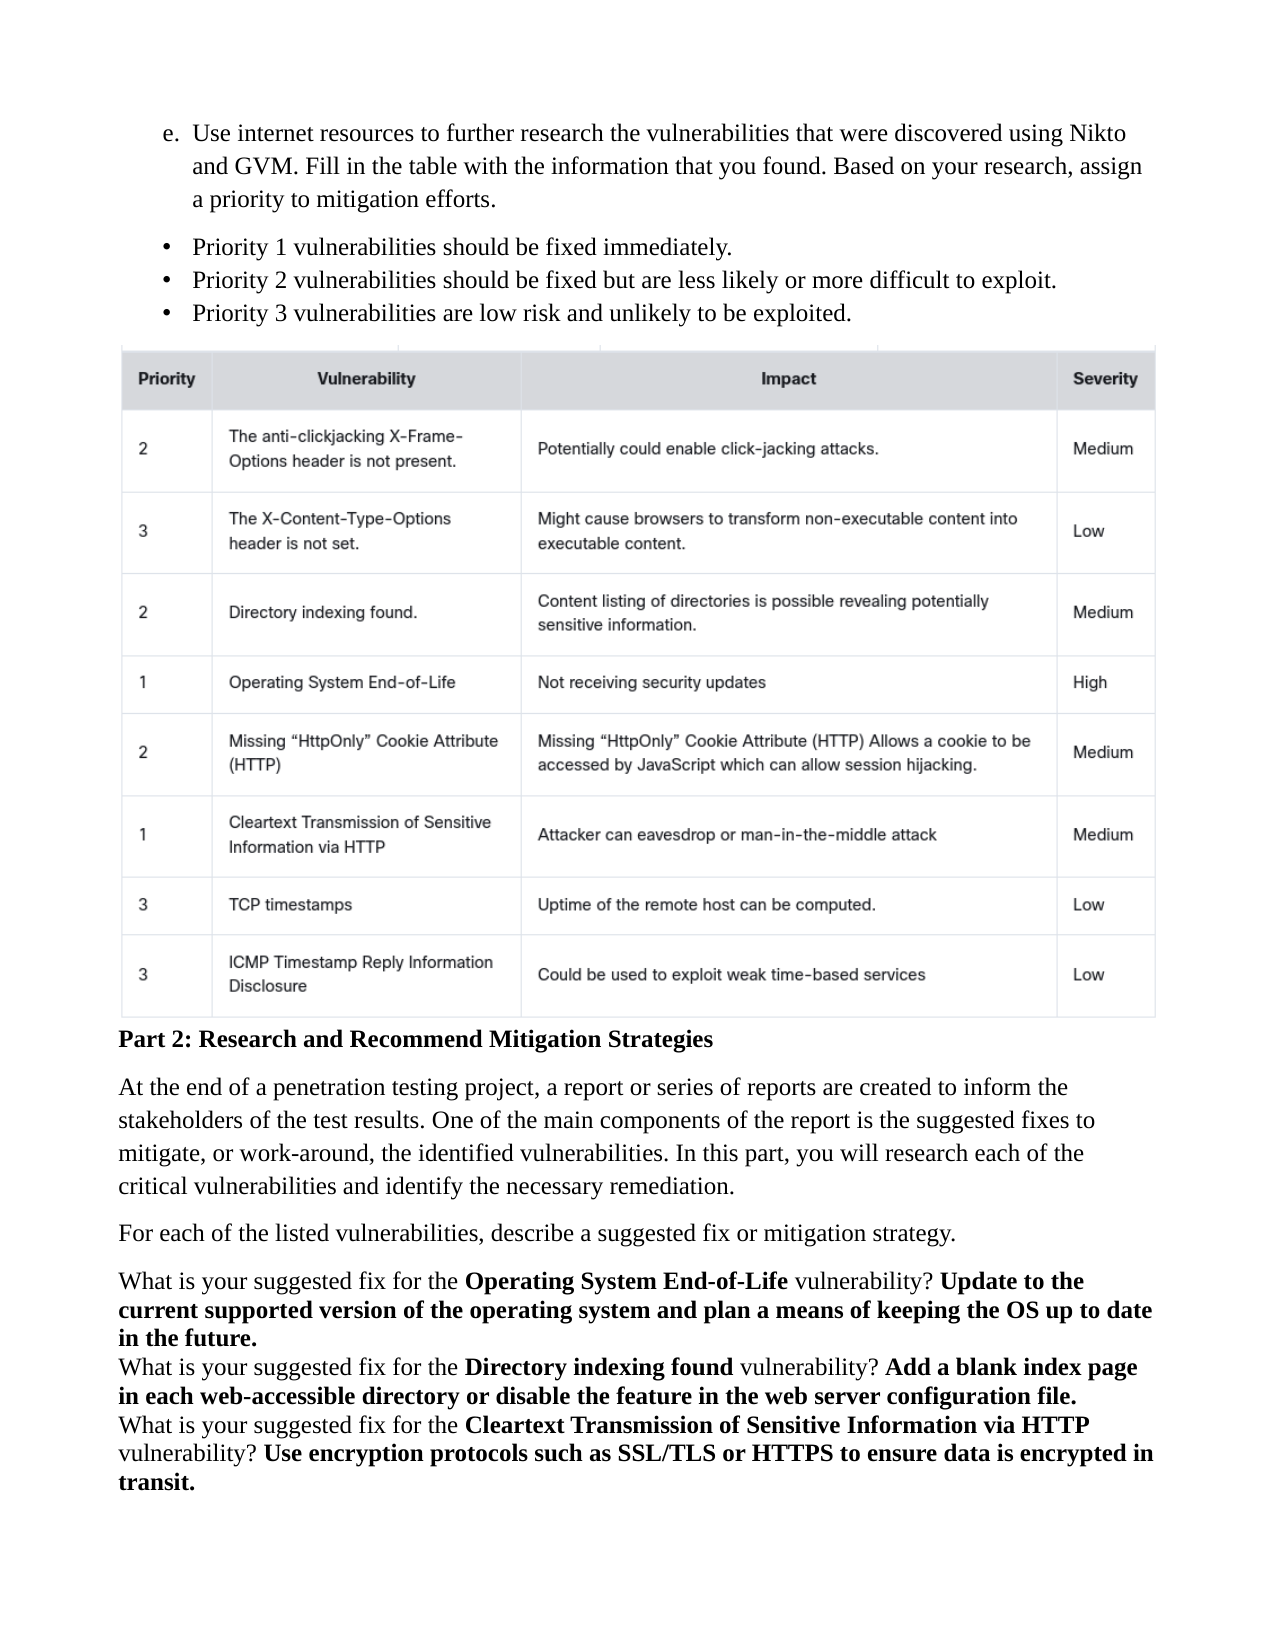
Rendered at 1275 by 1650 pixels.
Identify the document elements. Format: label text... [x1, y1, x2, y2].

list Priority 3 vulnerabilities are low risk and unlikely to be exploited. [162, 298, 1157, 327]
list Priority 2 vulnerabilities should be fixed but are less likely or more difficult to exploit. [162, 265, 1157, 293]
text At the end of a penetration testing project, a report or series of reports are created to inform the stakeholders of the test results. One of the main components of the report is the suggested fixes to mitigate, or work-around, the identified vulnerabilities. In this part, you will research each of the critical vulnerabilities and identify the necessary remediation. [118, 1072, 1157, 1199]
list Priority 1 vulnerabilities should be fixed immediately. [162, 232, 1157, 261]
picture [118, 345, 1157, 1020]
text What is your suggested fix for the Operating System End-of-Life vulnerability? Update to the current supported version of the operating system and plan a means of keeping the OS up to date in the future. [118, 1266, 1157, 1352]
text For each of the listed vulnerabilities, describe a suggested fix or mitigation strategy. [118, 1218, 1157, 1247]
list Use internet resources to further research the vulnerabilities that were discovered using Nikto and GVM. Fill in the table with the information that you found. Based on your research, assign a priority to mitigation efforts. [162, 118, 1157, 213]
text Part 2: Research and Recommend Mitigation Strategies [118, 1020, 1157, 1053]
text What is your suggested fix for the Cleartext Transmission of Sensitive Information via HTTP vulnerability? Use encryption protocols such as SSL/TLS or HTTPS to ensure data is encrypted in transit. [118, 1410, 1157, 1496]
text What is your suggested fix for the Directory indexing found vulnerability? Add a blank index page in each web-accessible directory or disable the feature in the web server configuration file. [118, 1352, 1157, 1410]
